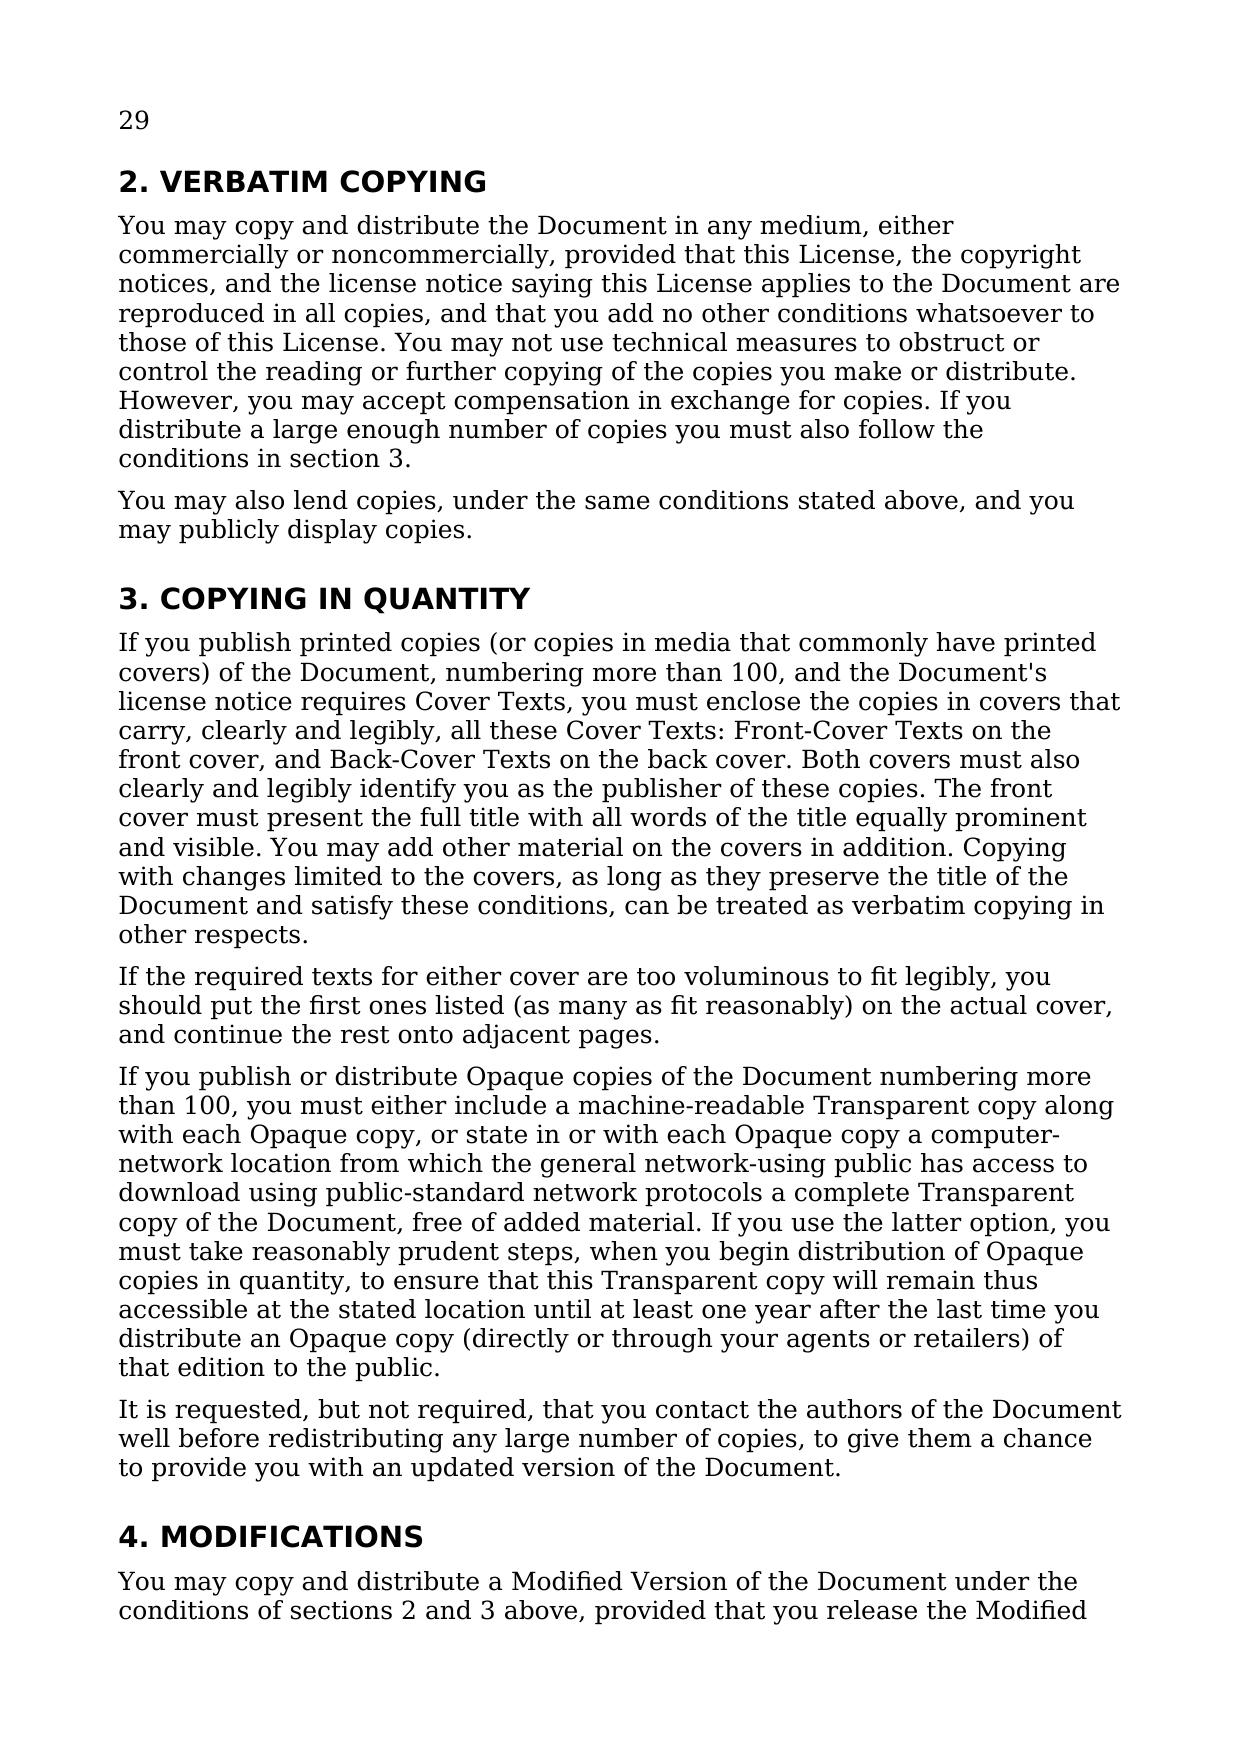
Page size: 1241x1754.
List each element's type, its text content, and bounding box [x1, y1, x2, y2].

text You may also lend copies, under the same conditions stated above, and you may publicly display copies. [118, 486, 1122, 545]
subtitle 3. COPYING IN QUANTITY [118, 582, 1122, 616]
subtitle 4. MODIFICATIONS [118, 1520, 1122, 1554]
text It is requested, but not required, that you contact the authors of the Document well before redistributing any large number of copies, to give them a chance to provide you with an updated version of the Document. [118, 1395, 1122, 1483]
text If the required texts for either cover are too voluminous to fit legibly, you should put the first ones listed (as many as fit reasonably) on the actual cover, and continue the rest onto adjacent pages. [118, 962, 1122, 1049]
text You may copy and distribute the Document in any medium, either commercially or noncommercially, provided that this License, the copyright notices, and the license notice saying this License applies to the Document are reproduced in all copies, and that you add no other conditions whatsoever to those of this License. You may not use technical measures to obstruct or control the reading or further copying of the copies you make or distribute. However, you may accept compensation in exchange for copies. If you distribute a large enough number of copies you must also follow the conditions in section 3. [118, 211, 1122, 474]
text You may copy and distribute a Modified Version of the Document under the conditions of sections 2 and 3 above, provided that you release the Modified [118, 1567, 1122, 1625]
subtitle 2. VERBATIM COPYING [118, 165, 1122, 199]
text If you publish or distribute Opaque copies of the Document numbering more than 100, you must either include a machine-readable Transparent copy along with each Opaque copy, or state in or with each Opaque copy a computer-network location from which the general network-using public has access to download using public-standard network protocols a complete Transparent copy of the Document, free of added material. If you use the latter option, you must take reasonably prudent steps, when you begin distribution of Opaque copies in quantity, to ensure that this Transparent copy will remain thus accessible at the stated location until at least one year after the last time you distribute an Opaque copy (directly or through your agents or retailers) of that edition to the public. [118, 1062, 1122, 1383]
text If you publish printed copies (or copies in media that commonly have printed covers) of the Document, numbering more than 100, and the Document's license notice requires Cover Texts, you must enclose the copies in covers that carry, clearly and legibly, all these Cover Texts: Front-Cover Texts on the front cover, and Back-Cover Texts on the back cover. Both covers must also clearly and legibly identify you as the publisher of these copies. The front cover must present the full title with all words of the title equally prominent and visible. You may add other material on the covers in addition. Copying with changes limited to the covers, as long as they preserve the title of the Document and satisfy these conditions, can be treated as verbatim copying in other respects. [118, 629, 1122, 949]
